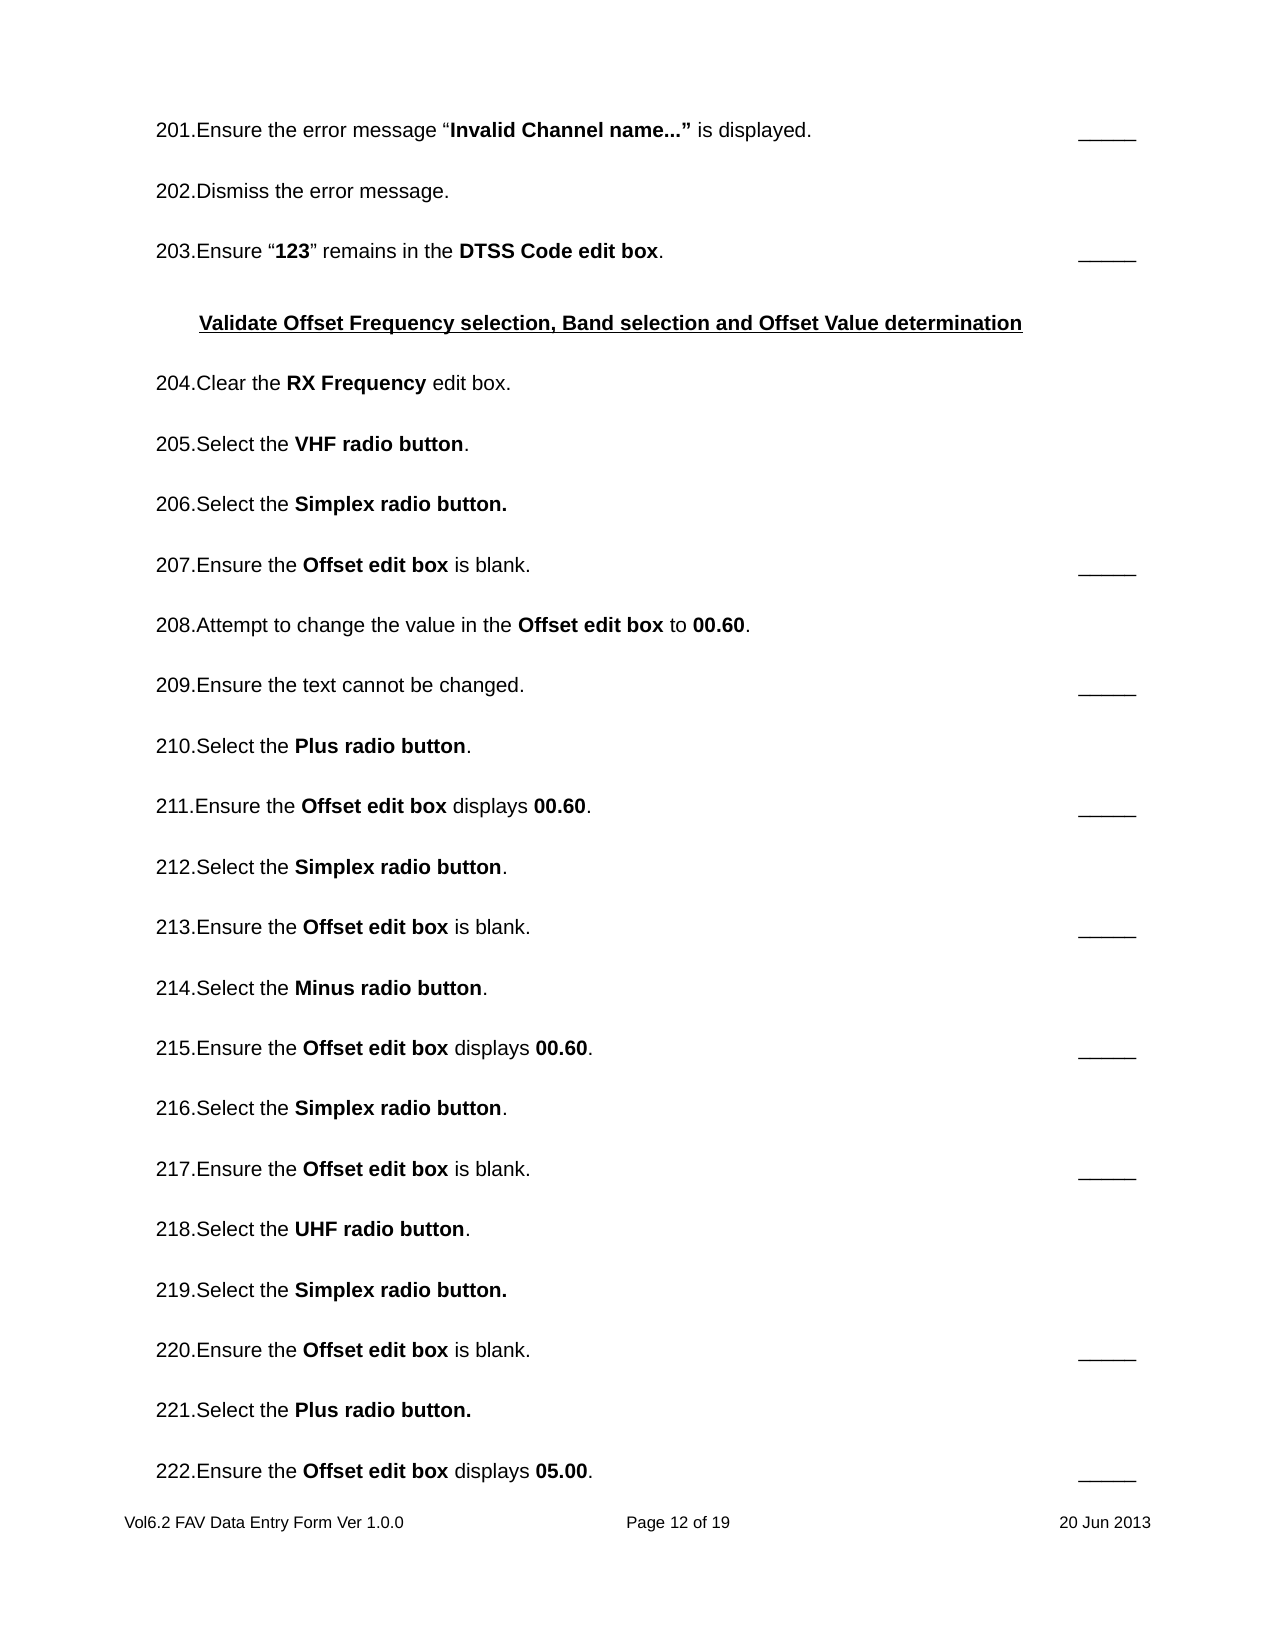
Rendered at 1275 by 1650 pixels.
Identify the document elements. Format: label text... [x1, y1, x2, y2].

list Ensure “123” remains in the DTSS Code edit box. _____ Validate Offset Frequency selection, Band selection and Offset Value determination [156, 239, 1157, 359]
list Clear the RX Frequency edit box. [156, 371, 1157, 419]
list Attempt to change the value in the Offset edit box to 00.60. [156, 613, 1157, 661]
list Ensure the Offset edit box displays 00.60. _____ [156, 1036, 1157, 1084]
list Select the Plus radio button. [156, 1398, 1157, 1446]
list Ensure the text cannot be changed. _____ [156, 673, 1157, 721]
list Ensure the Offset edit box is blank. _____ [156, 1338, 1157, 1386]
list Dismiss the error message. [156, 178, 1157, 226]
list Select the Plus radio button. [156, 734, 1157, 782]
list Select the Simplex radio button. [156, 1096, 1157, 1144]
list Ensure the Offset edit box displays 00.60. _____ [156, 794, 1157, 842]
list Ensure the error message “Invalid Channel name...” is displayed. _____ [156, 118, 1157, 166]
list Ensure the Offset edit box is blank. _____ [156, 915, 1157, 963]
list Select the Minus radio button. [156, 975, 1157, 1023]
list Select the UHF radio button. [156, 1217, 1157, 1265]
list Select the Simplex radio button. [156, 492, 1157, 540]
list Select the VHF radio button. [156, 432, 1157, 479]
list Select the Simplex radio button. [156, 854, 1157, 902]
list Ensure the Offset edit box is blank. _____ [156, 552, 1157, 600]
list Ensure the Offset edit box displays 05.00. _____ [156, 1459, 1157, 1483]
list Ensure the Offset edit box is blank. _____ [156, 1157, 1157, 1204]
list Select the Simplex radio button. [156, 1277, 1157, 1325]
